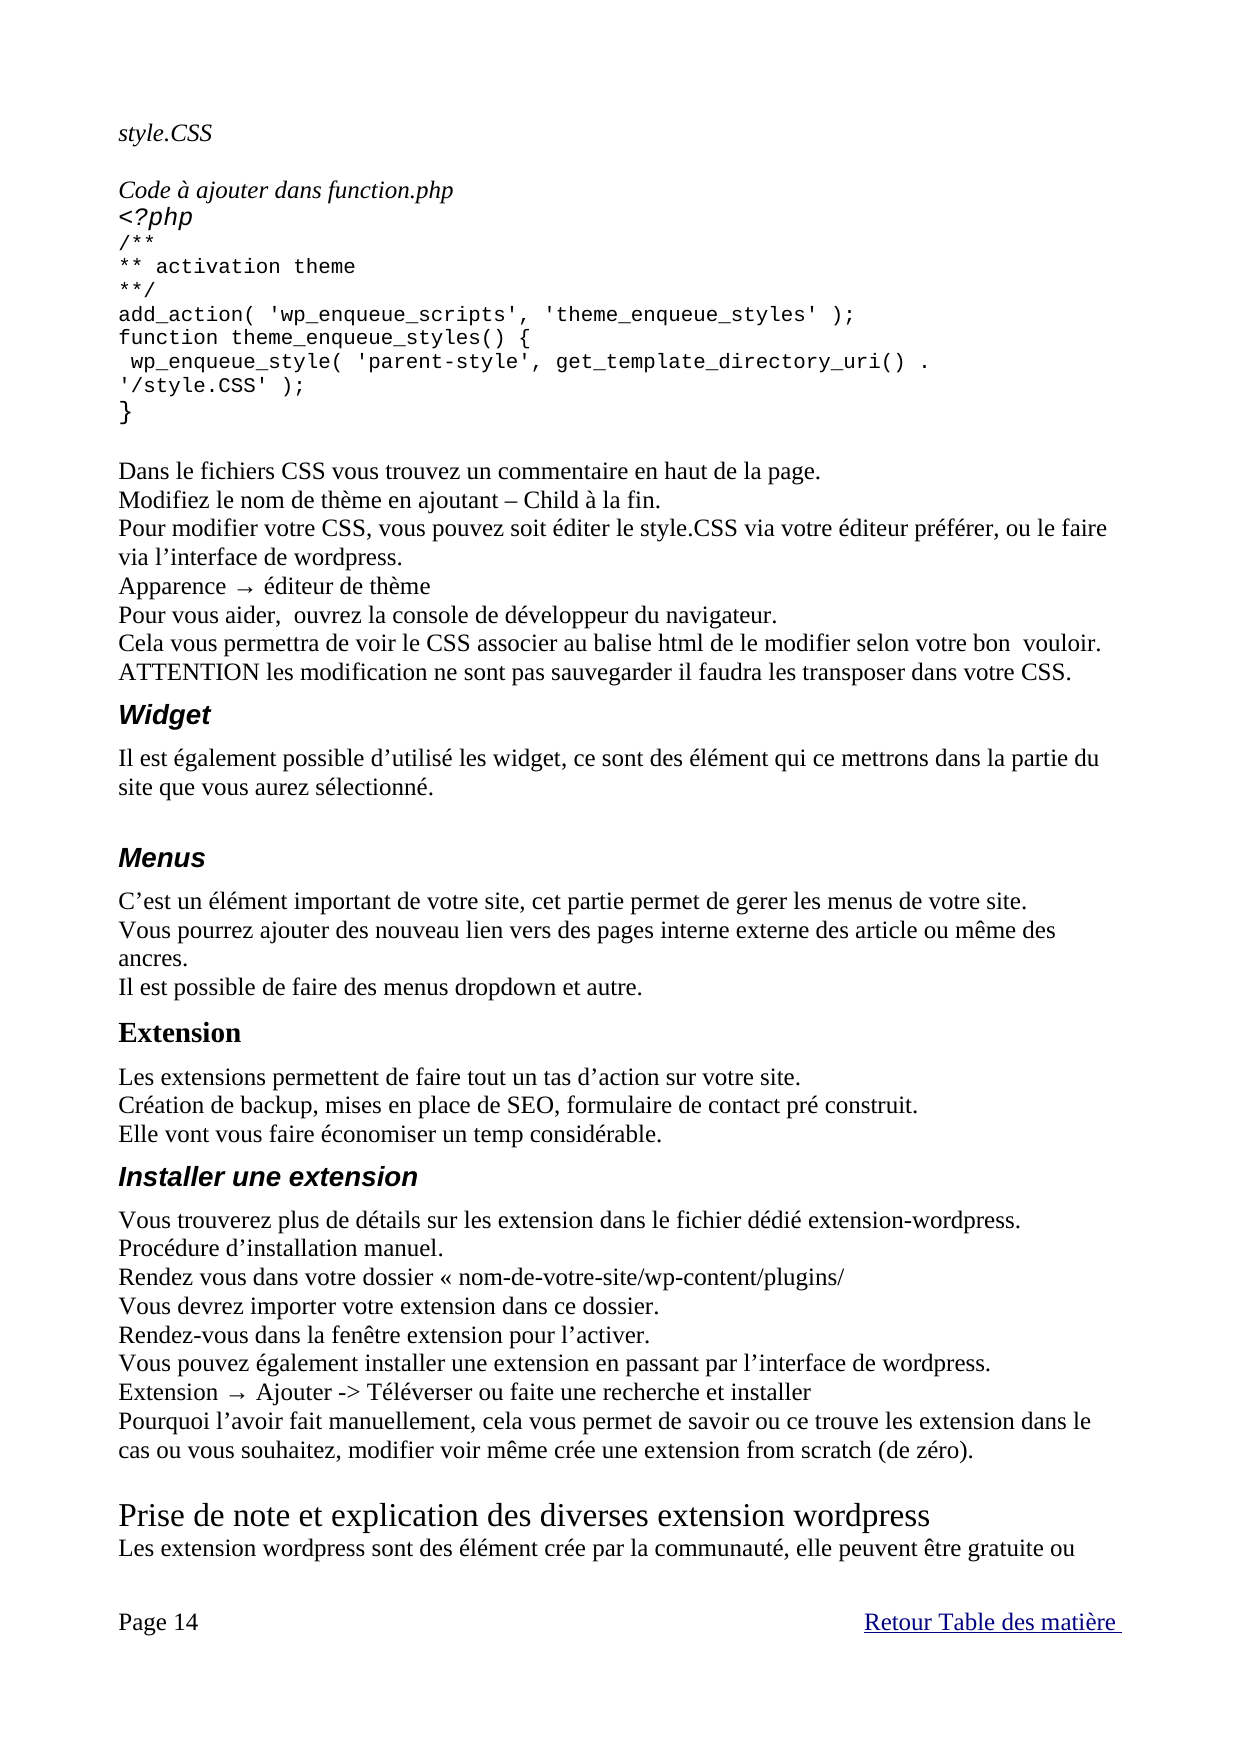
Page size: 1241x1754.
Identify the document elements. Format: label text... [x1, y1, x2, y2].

subtitle Extension [118, 1016, 1122, 1049]
text Vous devrez importer votre extension dans ce dossier. [118, 1291, 1122, 1320]
text function theme_enqueue_styles() { [118, 327, 1122, 351]
text Elle vont vous faire économiser un temp considérable. [118, 1119, 1122, 1148]
text **/ [118, 280, 1122, 304]
subtitle Installer une extension [118, 1160, 1122, 1192]
text Extension → Ajouter -> Téléverser ou faite une recherche et installer [118, 1377, 1122, 1406]
text ** activation theme [118, 256, 1122, 280]
text Apparence → éditeur de thème [118, 571, 1122, 600]
text Procédure d’installation manuel. [118, 1233, 1122, 1262]
text wp_enqueue_style( 'parent-style', get_template_directory_uri() . '/style.CSS' ); [118, 351, 1122, 398]
text C’est un élément important de votre site, cet partie permet de gerer les menus de votre site. [118, 886, 1122, 915]
text } [118, 398, 1122, 427]
text Les extensions permettent de faire tout un tas d’action sur votre site. [118, 1062, 1122, 1090]
text Rendez-vous dans la fenêtre extension pour l’activer. [118, 1320, 1122, 1348]
text Vous pouvez également installer une extension en passant par l’interface de wordpress. [118, 1348, 1122, 1377]
text Pour modifier votre CSS, vous pouvez soit éditer le style.CSS via votre éditeur préférer, ou le faire via l’interface de wordpress. [118, 513, 1122, 571]
text Prise de note et explication des diverses extension wordpress [118, 1495, 1122, 1533]
subtitle Widget [118, 698, 1122, 730]
text style.CSS [118, 118, 1122, 147]
text Il est également possible d’utilisé les widget, ce sont des élément qui ce mettrons dans la partie du site que vous aurez sélectionné. [118, 743, 1122, 800]
text Il est possible de faire des menus dropdown et autre. [118, 972, 1122, 1001]
text Cela vous permettra de voir le CSS associer au balise html de le modifier selon votre bon vouloir. [118, 628, 1122, 657]
text Rendez vous dans votre dossier « nom-de-votre-site/wp-content/plugins/ [118, 1262, 1122, 1291]
text Pour vous aider, ouvrez la console de développeur du navigateur. [118, 600, 1122, 628]
text Création de backup, mises en place de SEO, formulaire de contact pré construit. [118, 1090, 1122, 1119]
text Vous pourrez ajouter des nouveau lien vers des pages interne externe des article ou même des ancres. [118, 915, 1122, 972]
text Dans le fichiers CSS vous trouvez un commentaire en haut de la page. [118, 456, 1122, 485]
text Vous trouverez plus de détails sur les extension dans le fichier dédié extension-wordpress. [118, 1205, 1122, 1233]
text /** [118, 233, 1122, 256]
text <?php [118, 204, 1122, 233]
text Modifiez le nom de thème en ajoutant – Child à la fin. [118, 485, 1122, 513]
text Code à ajouter dans function.php [118, 176, 1122, 204]
text add_action( 'wp_enqueue_scripts', 'theme_enqueue_styles' ); [118, 304, 1122, 327]
text Les extension wordpress sont des élément crée par la communauté, elle peuvent être gratuite ou [118, 1533, 1122, 1562]
text Pourquoi l’avoir fait manuellement, cela vous permet de savoir ou ce trouve les extension dans le cas ou vous souhaitez, modifier voir même crée une extension from scratch (de zéro). [118, 1406, 1122, 1466]
text ATTENTION les modification ne sont pas sauvegarder il faudra les transposer dans votre CSS. [118, 657, 1122, 686]
subtitle Menus [118, 842, 1122, 873]
